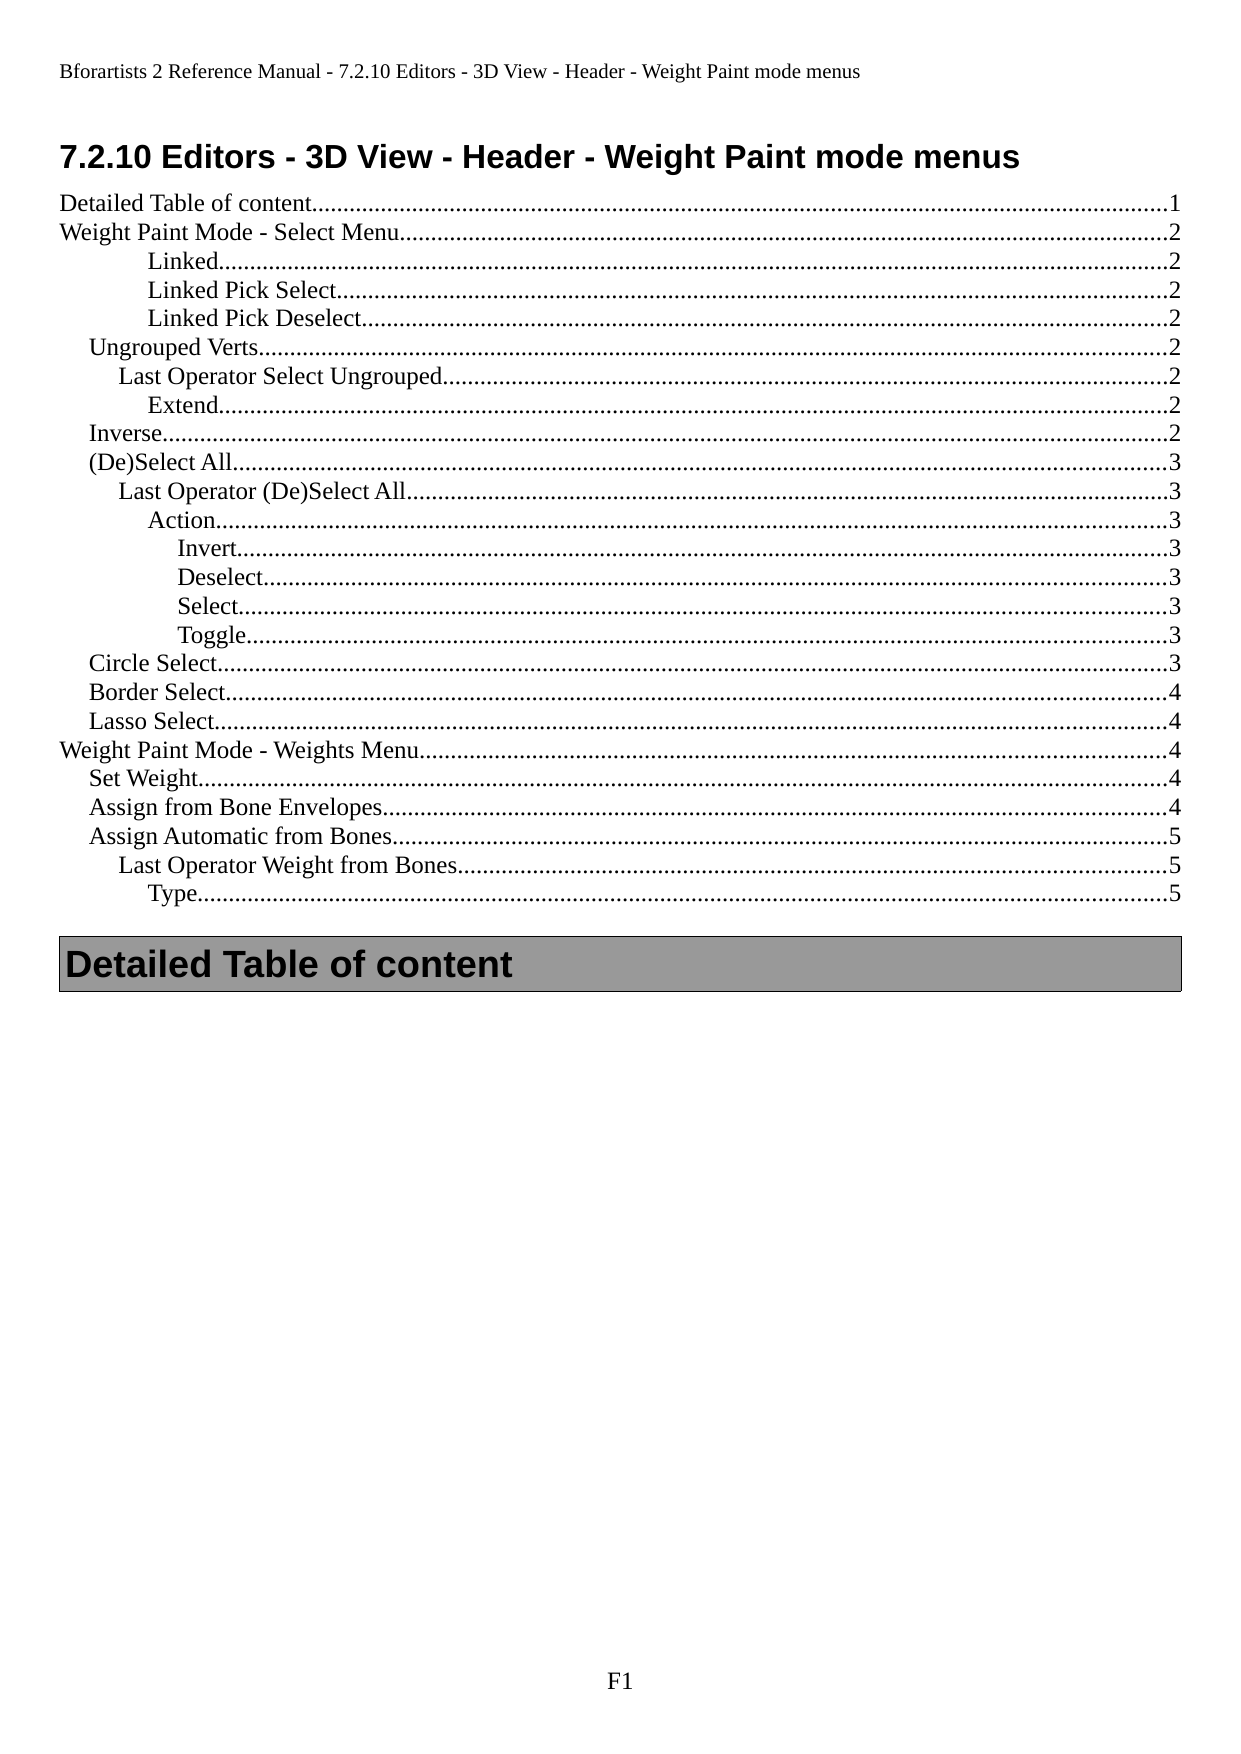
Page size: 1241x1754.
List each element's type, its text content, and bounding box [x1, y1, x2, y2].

text Extend 2 [147, 390, 1181, 418]
text Ungrouped Verts 2 [88, 332, 1181, 361]
text Toggle 3 [177, 620, 1181, 648]
text (De)Select All 3 [88, 447, 1181, 476]
text Circle Select 3 [88, 648, 1181, 677]
text Weight Paint Mode - Weights Menu 4 [59, 735, 1181, 763]
text Set Weight 4 [88, 763, 1181, 792]
text Deselect 3 [177, 562, 1181, 591]
text Action 3 [147, 505, 1181, 533]
text Border Select 4 [88, 677, 1181, 706]
text Select 3 [177, 591, 1181, 620]
text Linked 2 [147, 246, 1181, 275]
text Last Operator (De)Select All 3 [118, 476, 1181, 505]
text Linked Pick Deselect 2 [147, 303, 1181, 332]
table_header Detailed Table of content [60, 937, 1181, 991]
text Linked Pick Select 2 [147, 275, 1181, 303]
text Type 5 [147, 878, 1181, 907]
text Assign Automatic from Bones 5 [88, 821, 1181, 850]
text Lasso Select 4 [88, 706, 1181, 735]
text Last Operator Weight from Bones 5 [118, 850, 1181, 878]
text Last Operator Select Ungrouped 2 [118, 361, 1181, 390]
text Invert 3 [177, 533, 1181, 562]
text Detailed Table of content 1 [59, 188, 1181, 217]
text Assign from Bone Envelopes 4 [88, 792, 1181, 821]
text Inverse 2 [88, 418, 1181, 447]
subtitle 7.2.10 Editors - 3D View - Header - Weight Paint mode menus [59, 138, 1181, 176]
text Weight Paint Mode - Select Menu 2 [59, 217, 1181, 246]
